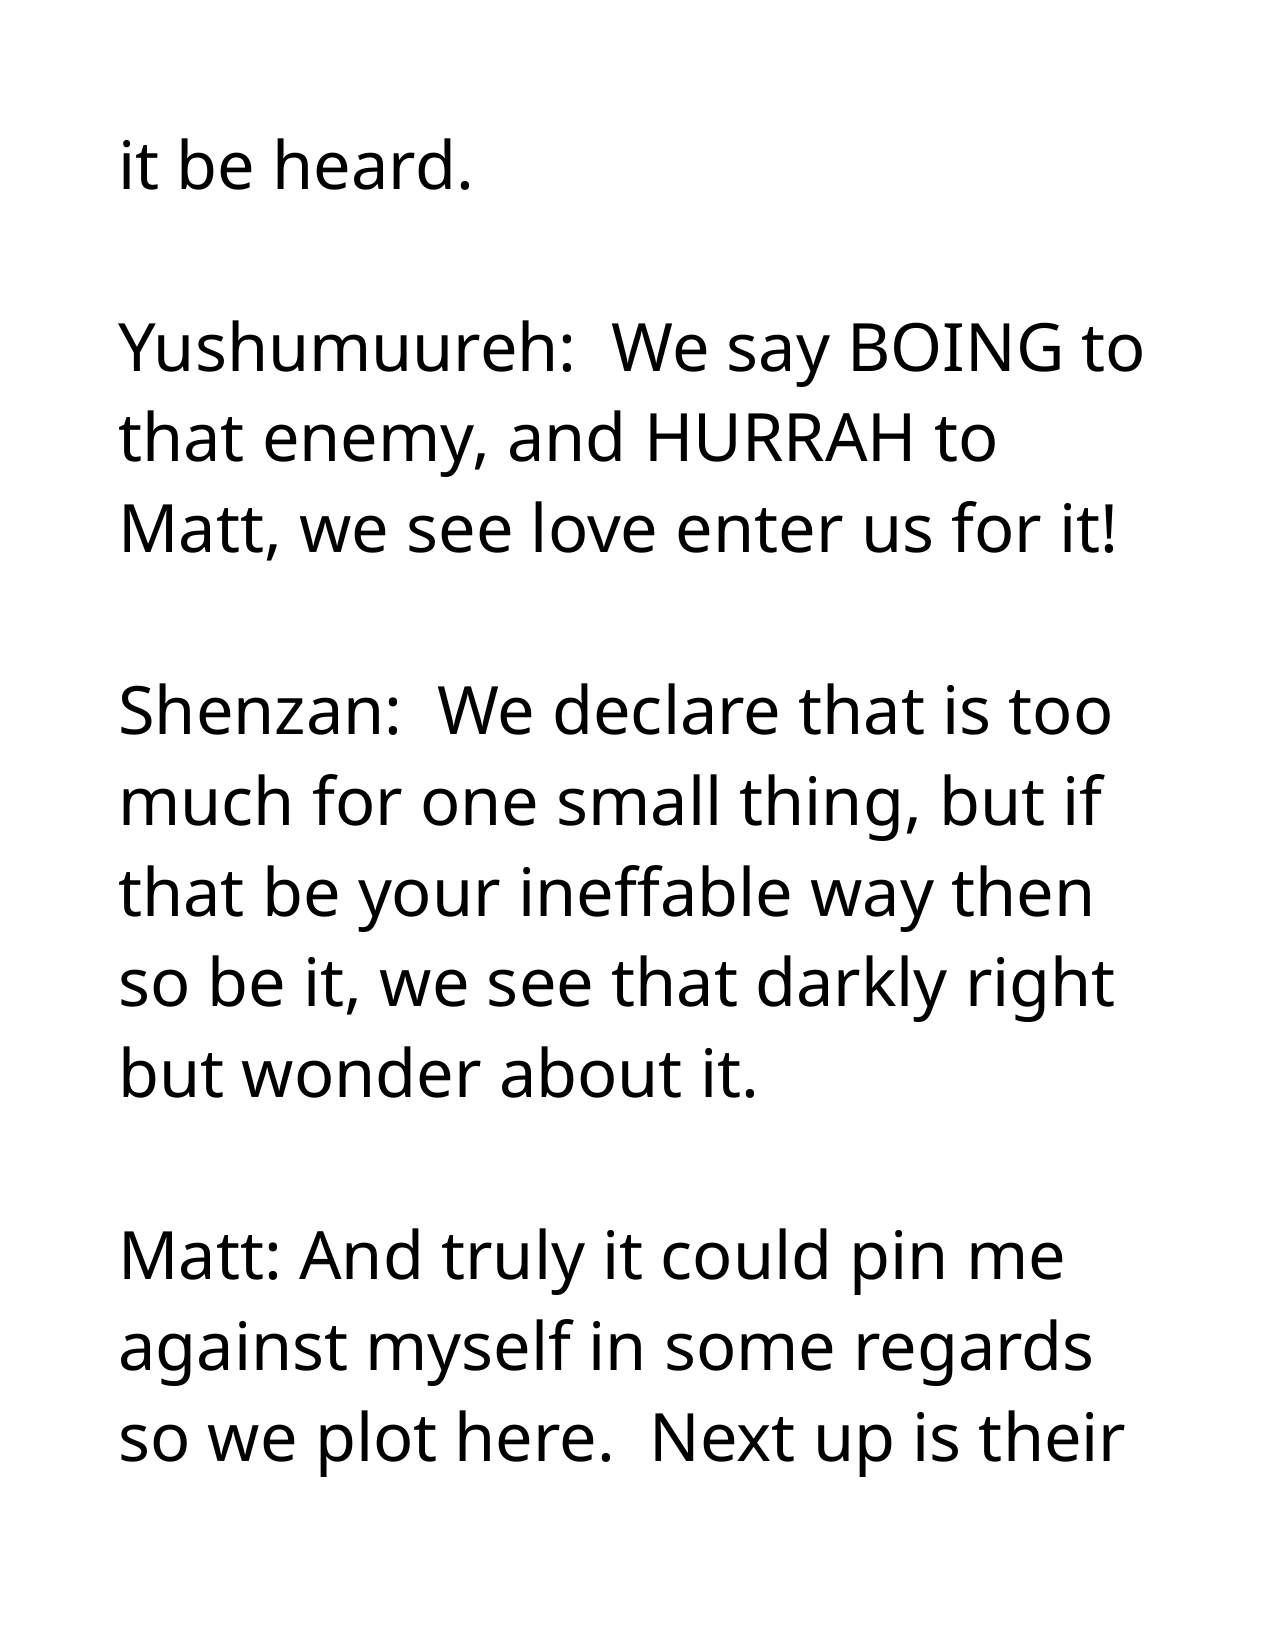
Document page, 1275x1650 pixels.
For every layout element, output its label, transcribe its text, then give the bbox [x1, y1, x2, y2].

text Yushumuureh: We say BOING to that enemy, and HURRAH to Matt, we see love enter us for it! [118, 300, 1157, 572]
text Shenzan: We declare that is too much for one small thing, but if that be your ineffable way then so be it, we see that darkly right but wonder about it. [118, 663, 1157, 1117]
text it be heard. [118, 118, 1157, 209]
text Matt: And truly it could pin me against myself in some regards so we plot here. Next up is their [118, 1208, 1157, 1481]
